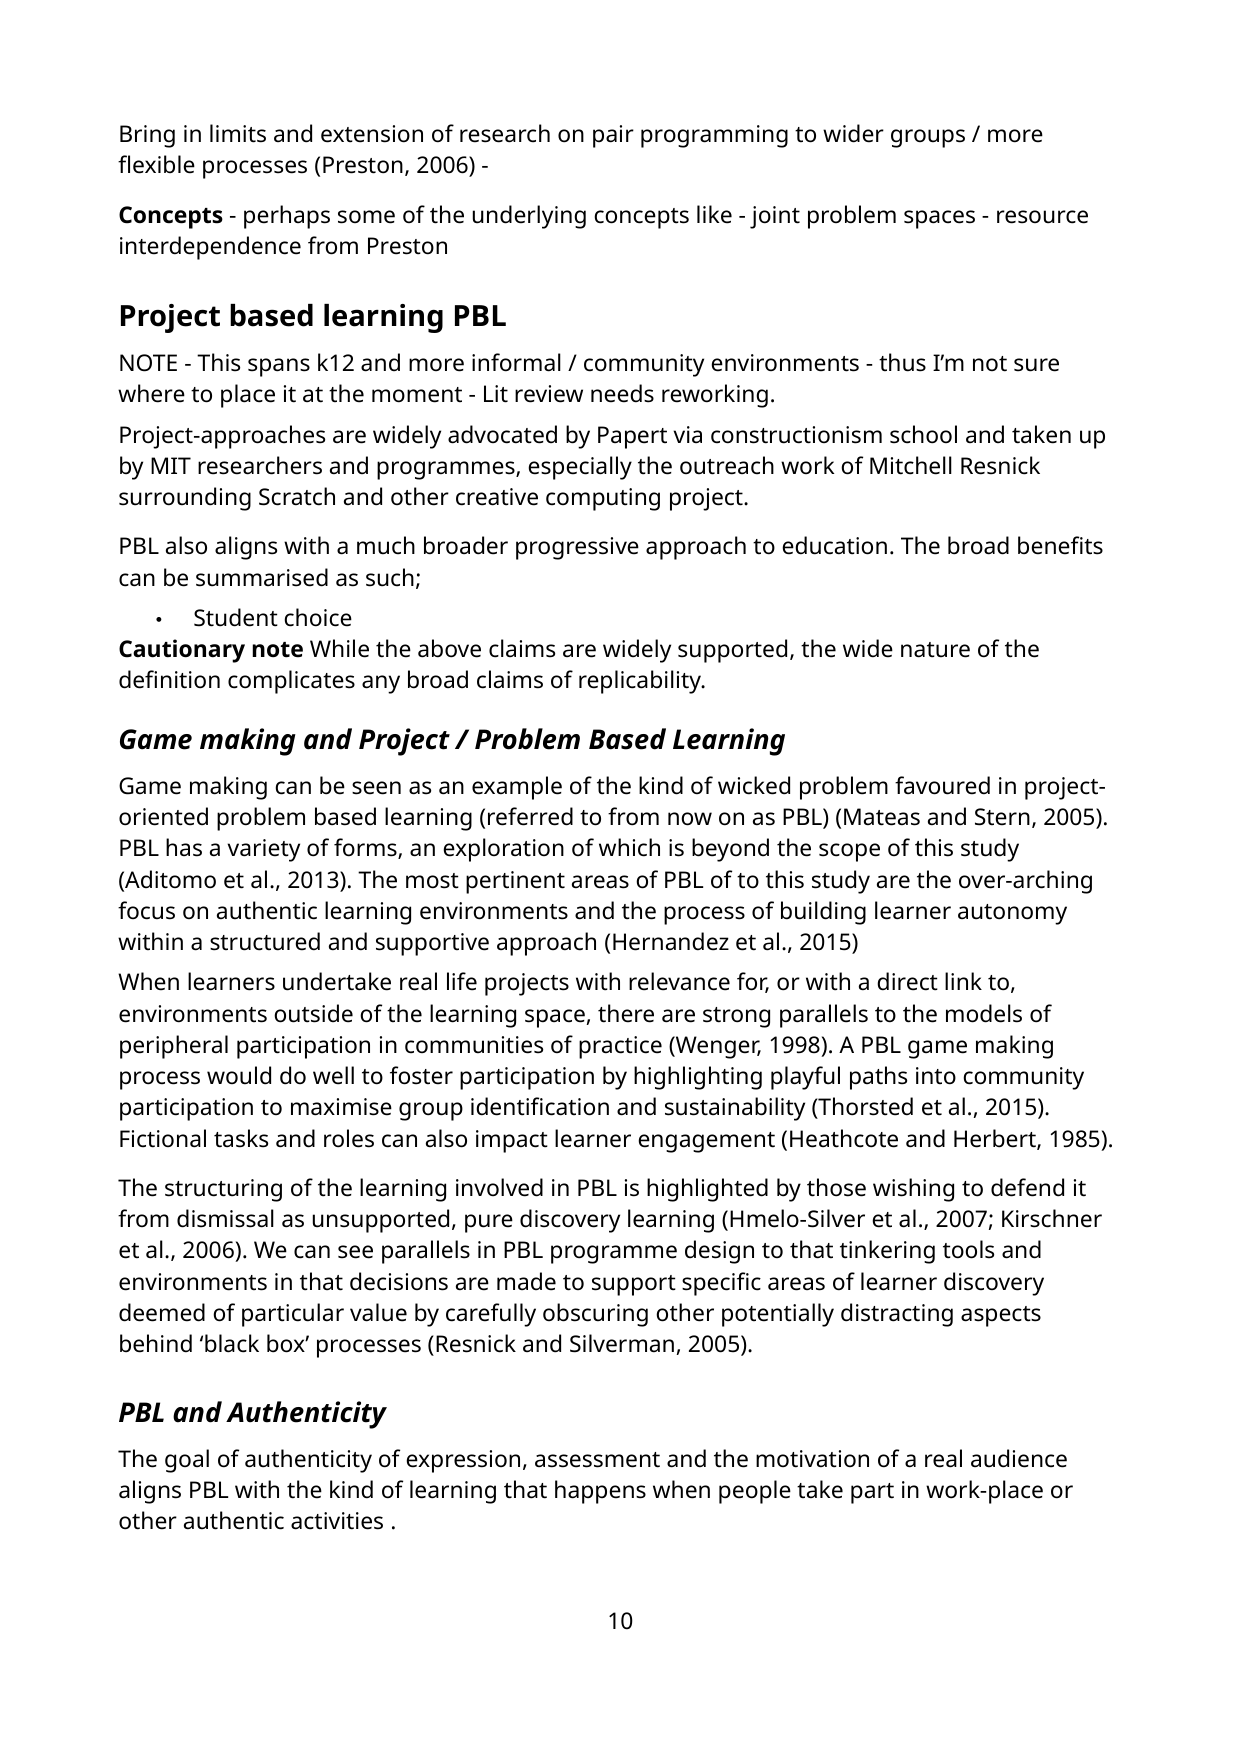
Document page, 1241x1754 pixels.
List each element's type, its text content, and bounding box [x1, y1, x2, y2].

text When learners undertake real life projects with relevance for, or with a direct link to, environments outside of the learning space, there are strong parallels to the models of peripheral participation in communities of practice (Wenger, 1998). A PBL game making process would do well to foster participation by highlighting playful paths into community participation to maximise group identification and sustainability (Thorsted et al., 2015). Fictional tasks and roles can also impact learner engagement (Heathcote and Herbert, 1985). [118, 966, 1122, 1154]
text NOTE - This spans k12 and more informal / community environments - thus I’m not sure where to place it at the moment - Lit review needs reworking. [118, 347, 1122, 410]
text Concepts - perhaps some of the underlying concepts like - joint problem spaces - resource interdependence from Preston [118, 198, 1122, 261]
text Bring in limits and extension of research on pair programming to wider groups / more flexible processes (Preston, 2006) - [118, 118, 1122, 181]
text Game making can be seen as an example of the kind of wicked problem favoured in project-oriented problem based learning (referred to from now on as PBL) (Mateas and Stern, 2005). PBL has a variety of forms, an exploration of which is beyond the scope of this study (Aditomo et al., 2013). The most pertinent areas of PBL of to this study are the over-arching focus on authentic learning environments and the process of building learner autonomy within a structured and supportive approach (Hernandez et al., 2015) [118, 770, 1122, 957]
text PBL also aligns with a much broader progressive approach to education. The broad benefits can be summarised as such; [118, 530, 1122, 593]
subtitle Game making and Project / Problem Based Learning [118, 721, 1122, 757]
subtitle Project based learning PBL [118, 295, 1122, 335]
text Project-approaches are widely advocated by Papert via constructionism school and taken up by MIT researchers and programmes, especially the outreach work of Mitchell Resnick surrounding Scratch and other creative computing project. [118, 419, 1122, 512]
text Cautionary note While the above claims are widely supported, the wide nature of the definition complicates any broad claims of replicability. [118, 633, 1122, 696]
list Student choice [156, 602, 1122, 633]
text The goal of authenticity of expression, assessment and the motivation of a real audience aligns PBL with the kind of learning that happens when people take part in work-place or other authentic activities . [118, 1443, 1122, 1536]
subtitle PBL and Authenticity [118, 1393, 1122, 1430]
text The structuring of the learning involved in PBL is highlighted by those wishing to defend it from dismissal as unsupported, pure discovery learning (Hmelo-Silver et al., 2007; Kirschner et al., 2006). We can see parallels in PBL programme design to that tinkering tools and environments in that decisions are made to support specific areas of learner discovery deemed of particular value by carefully obscuring other potentially distracting aspects behind ‘black box’ processes (Resnick and Silverman, 2005). [118, 1172, 1122, 1359]
